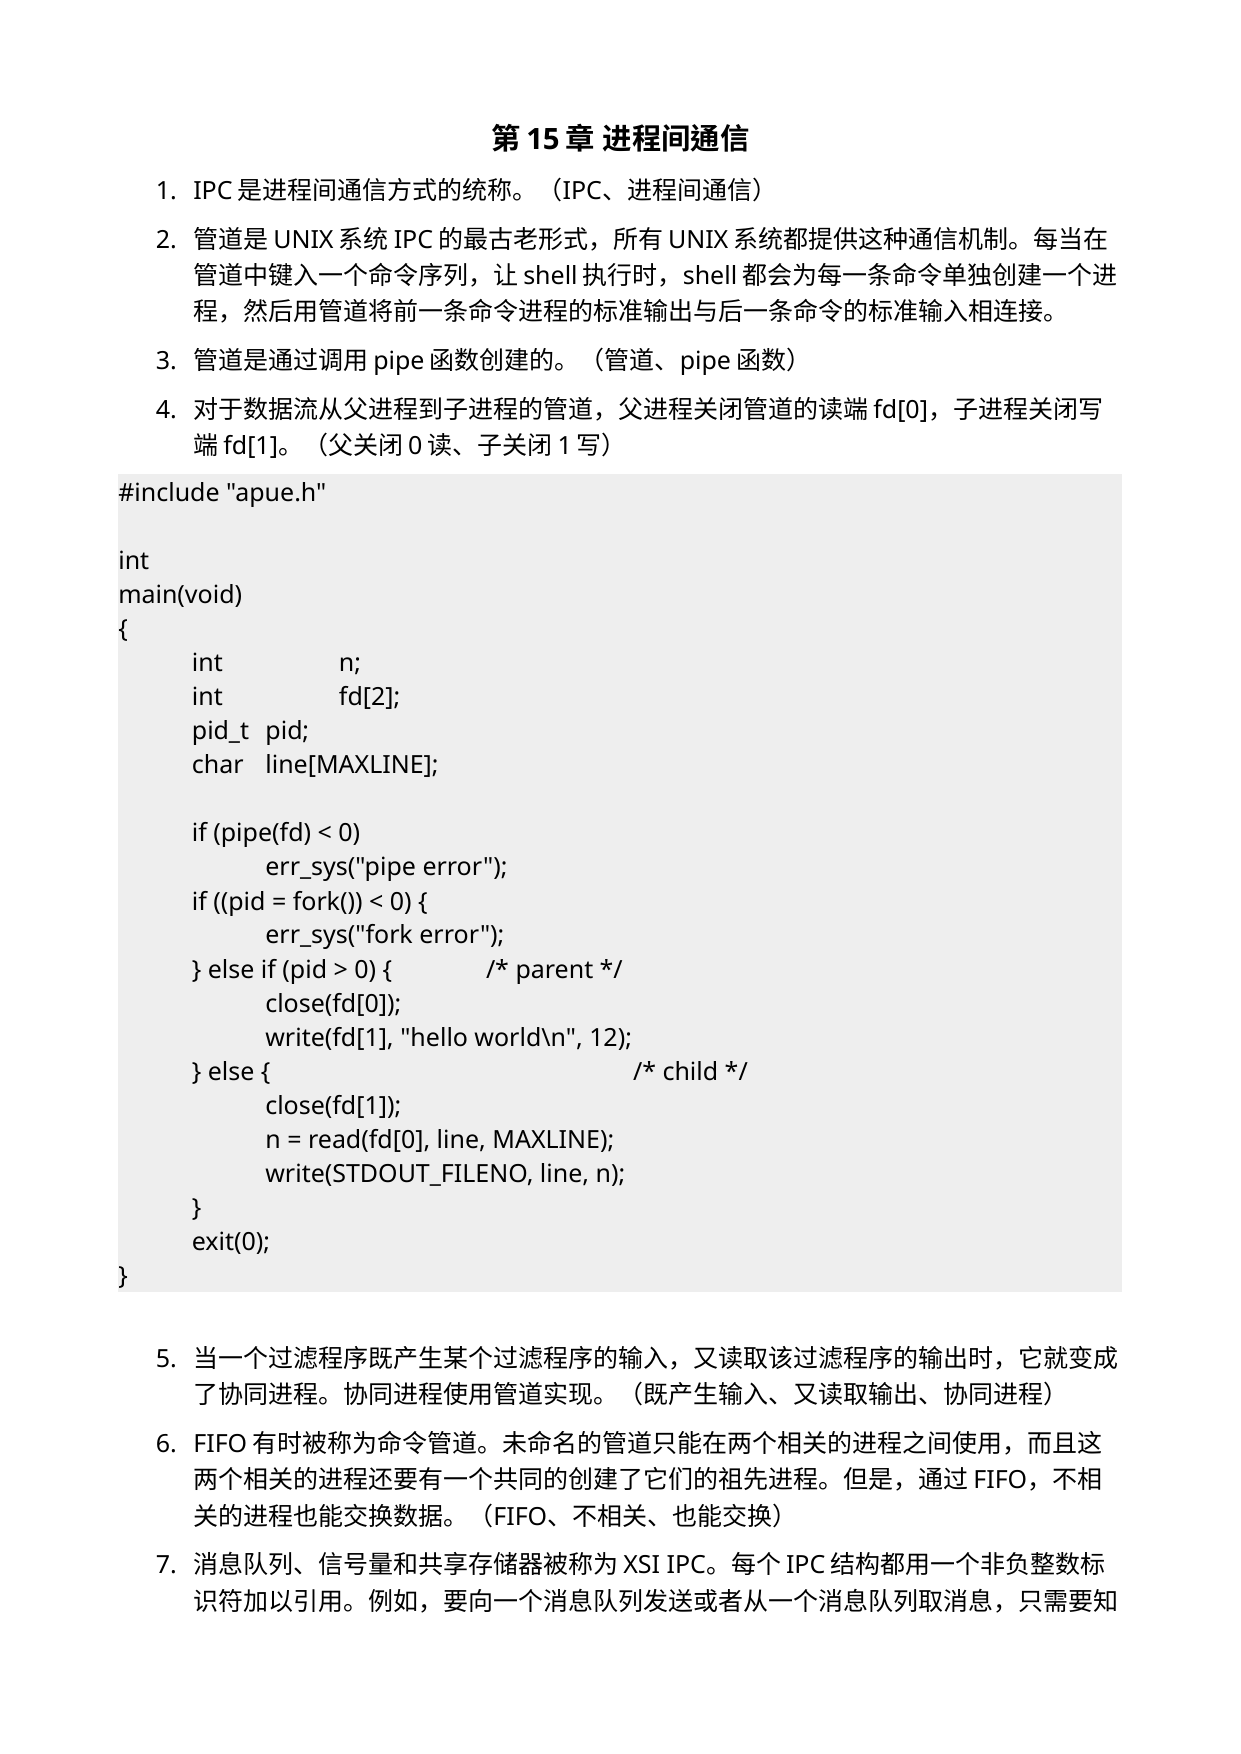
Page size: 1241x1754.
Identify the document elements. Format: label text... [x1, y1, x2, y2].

list 管道是通过调用pipe函数创建的。（管道、pipe函数） [156, 341, 1122, 377]
list IPC是进程间通信方式的统称。（IPC、进程间通信） [156, 171, 1122, 207]
list FIFO有时被称为命令管道。未命名的管道只能在两个相关的进程之间使用，而且这两个相关的进程还要有一个共同的创建了它们的祖先进程。但是，通过FIFO，不相关的进程也能交换数据。（FIFO、不相关、也能交换） [156, 1423, 1122, 1532]
list 当一个过滤程序既产生某个过滤程序的输入，又读取该过滤程序的输出时，它就变成了协同进程。协同进程使用管道实现。（既产生输入、又读取输出、协同进程） [156, 1338, 1122, 1411]
list 消息队列、信号量和共享存储器被称为XSI IPC。每个IPC结构都用一个非负整数标识符加以引用。例如，要向一个消息队列发送或者从一个消息队列取消息，只需要知 [156, 1545, 1122, 1617]
list 管道是UNIX系统IPC的最古老形式，所有UNIX系统都提供这种通信机制。每当在管道中键入一个命令序列，让shell执行时，shell都会为每一条命令单独创建一个进程，然后用管道将前一条命令进程的标准输出与后一条命令的标准输入相连接。 [156, 219, 1122, 328]
list 对于数据流从父进程到子进程的管道，父进程关闭管道的读端fd[0]，子进程关闭写端fd[1]。（父关闭0读、子关闭1写） [156, 389, 1122, 462]
subtitle 第15章 进程间通信 [118, 118, 1122, 158]
table_header #include "apue.h" int main(void) { int n; int fd[2]; pid_t pid; char line[MAXLINE]; if (pipe(fd) < 0) err_sys("pipe error"); if ((pid = fork()) < 0) { err_sys("fork error"); } else if (pid > 0) { /* parent */ close(fd[0]); write(fd[1], "hello world\n", 12); } else { /* child */ close(fd[1]); n = read(fd[0], line, MAXLINE); write(STDOUT_FILENO, line, n); } exit(0); } [118, 474, 1122, 1292]
